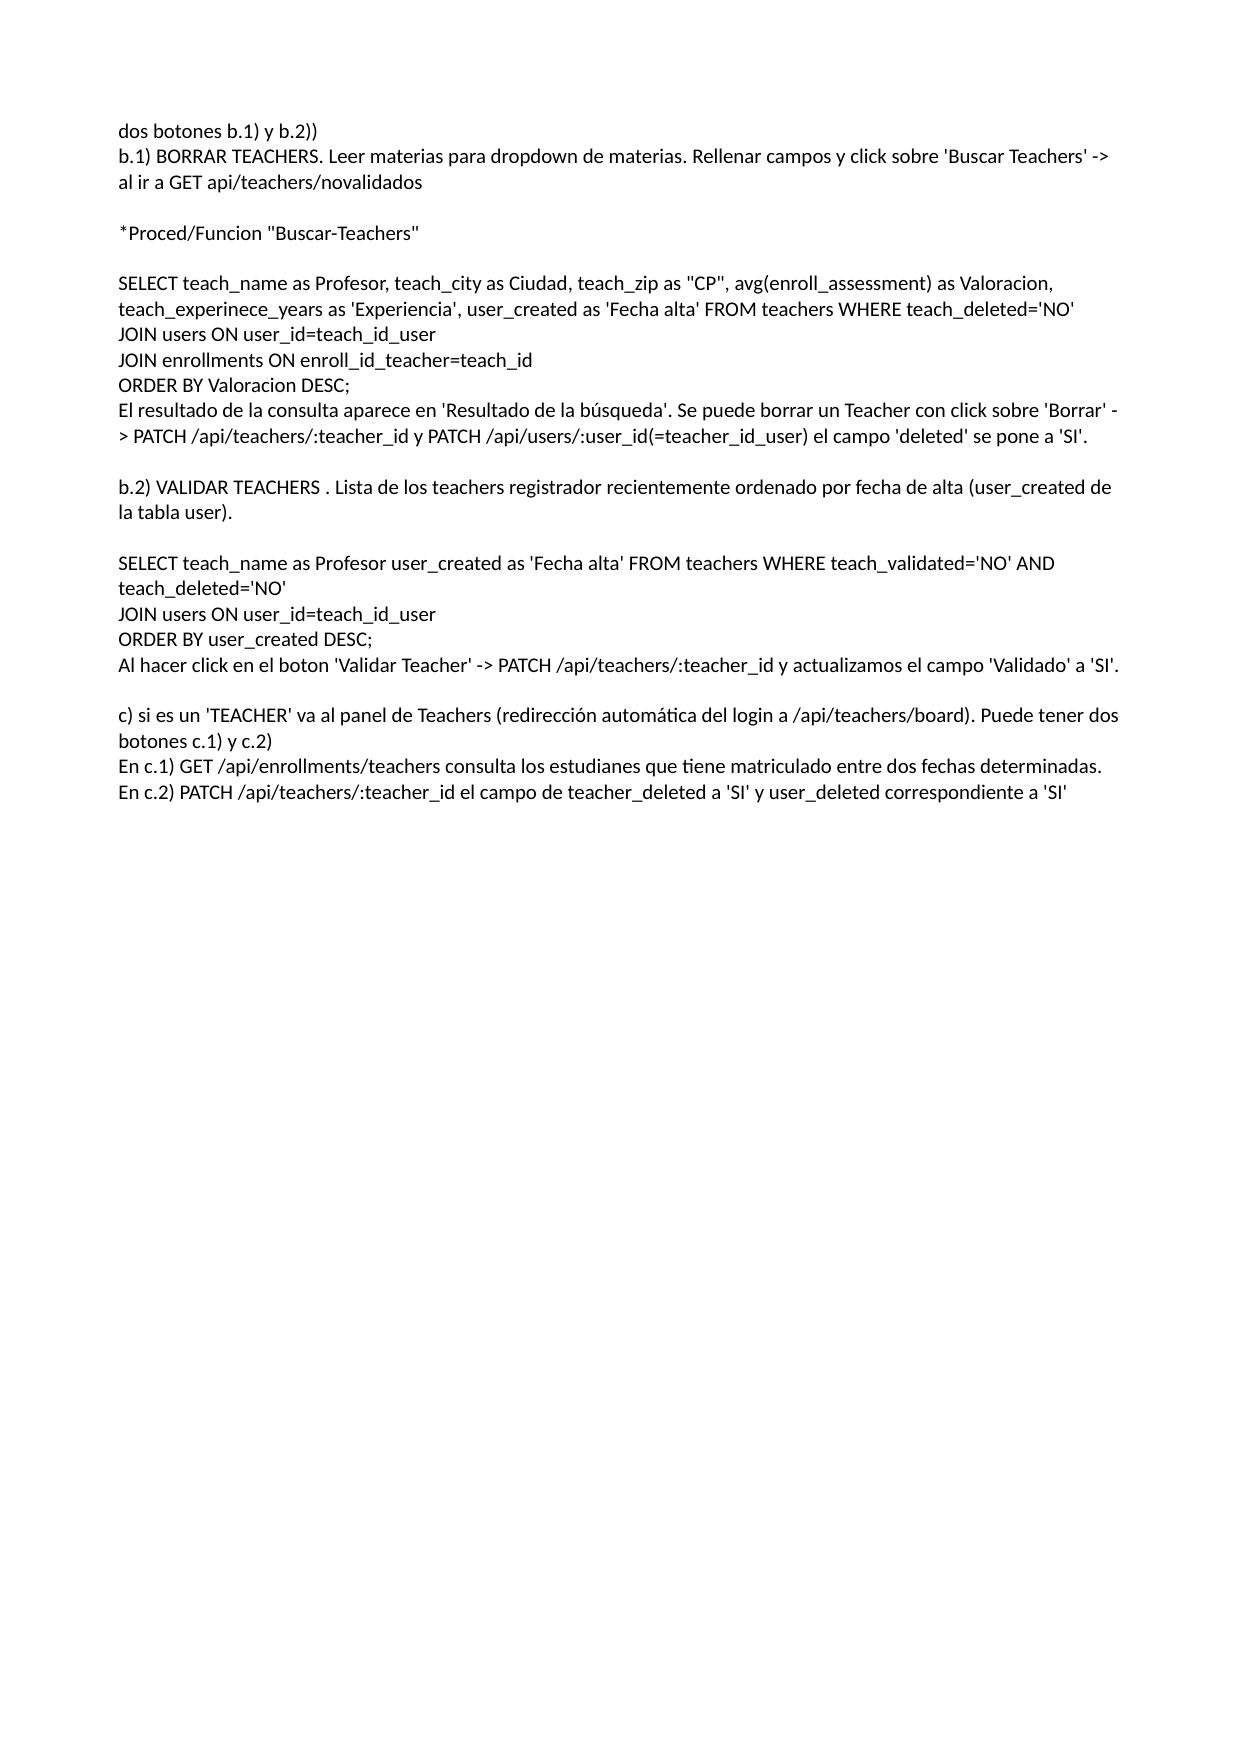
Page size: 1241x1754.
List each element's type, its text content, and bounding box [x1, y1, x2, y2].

text *Proced/Funcion "Buscar-Teachers" [118, 220, 1122, 245]
text c) si es un 'TEACHER' va al panel de Teachers (redirección automática del login a /api/teachers/board). Puede tener dos botones c.1) y c.2) [118, 703, 1122, 753]
text En c.1) GET /api/enrollments/teachers consulta los estudianes que tiene matriculado entre dos fechas determinadas. [118, 753, 1122, 779]
text b.2) VALIDAR TEACHERS . Lista de los teachers registrador recientemente ordenado por fecha de alta (user_created de la tabla user). [118, 474, 1122, 525]
text JOIN users ON user_id=teach_id_user [118, 321, 1122, 347]
text El resultado de la consulta aparece en 'Resultado de la búsqueda'. Se puede borrar un Teacher con click sobre 'Borrar' -> PATCH /api/teachers/:teacher_id y PATCH /api/users/:user_id(=teacher_id_user) el campo 'deleted' se pone a 'SI'. [118, 398, 1122, 448]
text Al hacer click en el boton 'Validar Teacher' -> PATCH /api/teachers/:teacher_id y actualizamos el campo 'Validado' a 'SI'. [118, 652, 1122, 677]
text En c.2) PATCH /api/teachers/:teacher_id el campo de teacher_deleted a 'SI' y user_deleted correspondiente a 'SI' [118, 779, 1122, 804]
text ORDER BY Valoracion DESC; [118, 372, 1122, 398]
text ORDER BY user_created DESC; [118, 626, 1122, 652]
text JOIN enrollments ON enroll_id_teacher=teach_id [118, 347, 1122, 372]
text JOIN users ON user_id=teach_id_user [118, 601, 1122, 626]
text b.1) BORRAR TEACHERS. Leer materias para dropdown de materias. Rellenar campos y click sobre 'Buscar Teachers' -> al ir a GET api/teachers/novalidados [118, 143, 1122, 194]
text SELECT teach_name as Profesor user_created as 'Fecha alta' FROM teachers WHERE teach_validated='NO' AND teach_deleted='NO' [118, 550, 1122, 601]
text dos botones b.1) y b.2)) [118, 118, 1122, 143]
text SELECT teach_name as Profesor, teach_city as Ciudad, teach_zip as "CP", avg(enroll_assessment) as Valoracion, teach_experinece_years as 'Experiencia', user_created as 'Fecha alta' FROM teachers WHERE teach_deleted='NO' [118, 271, 1122, 321]
